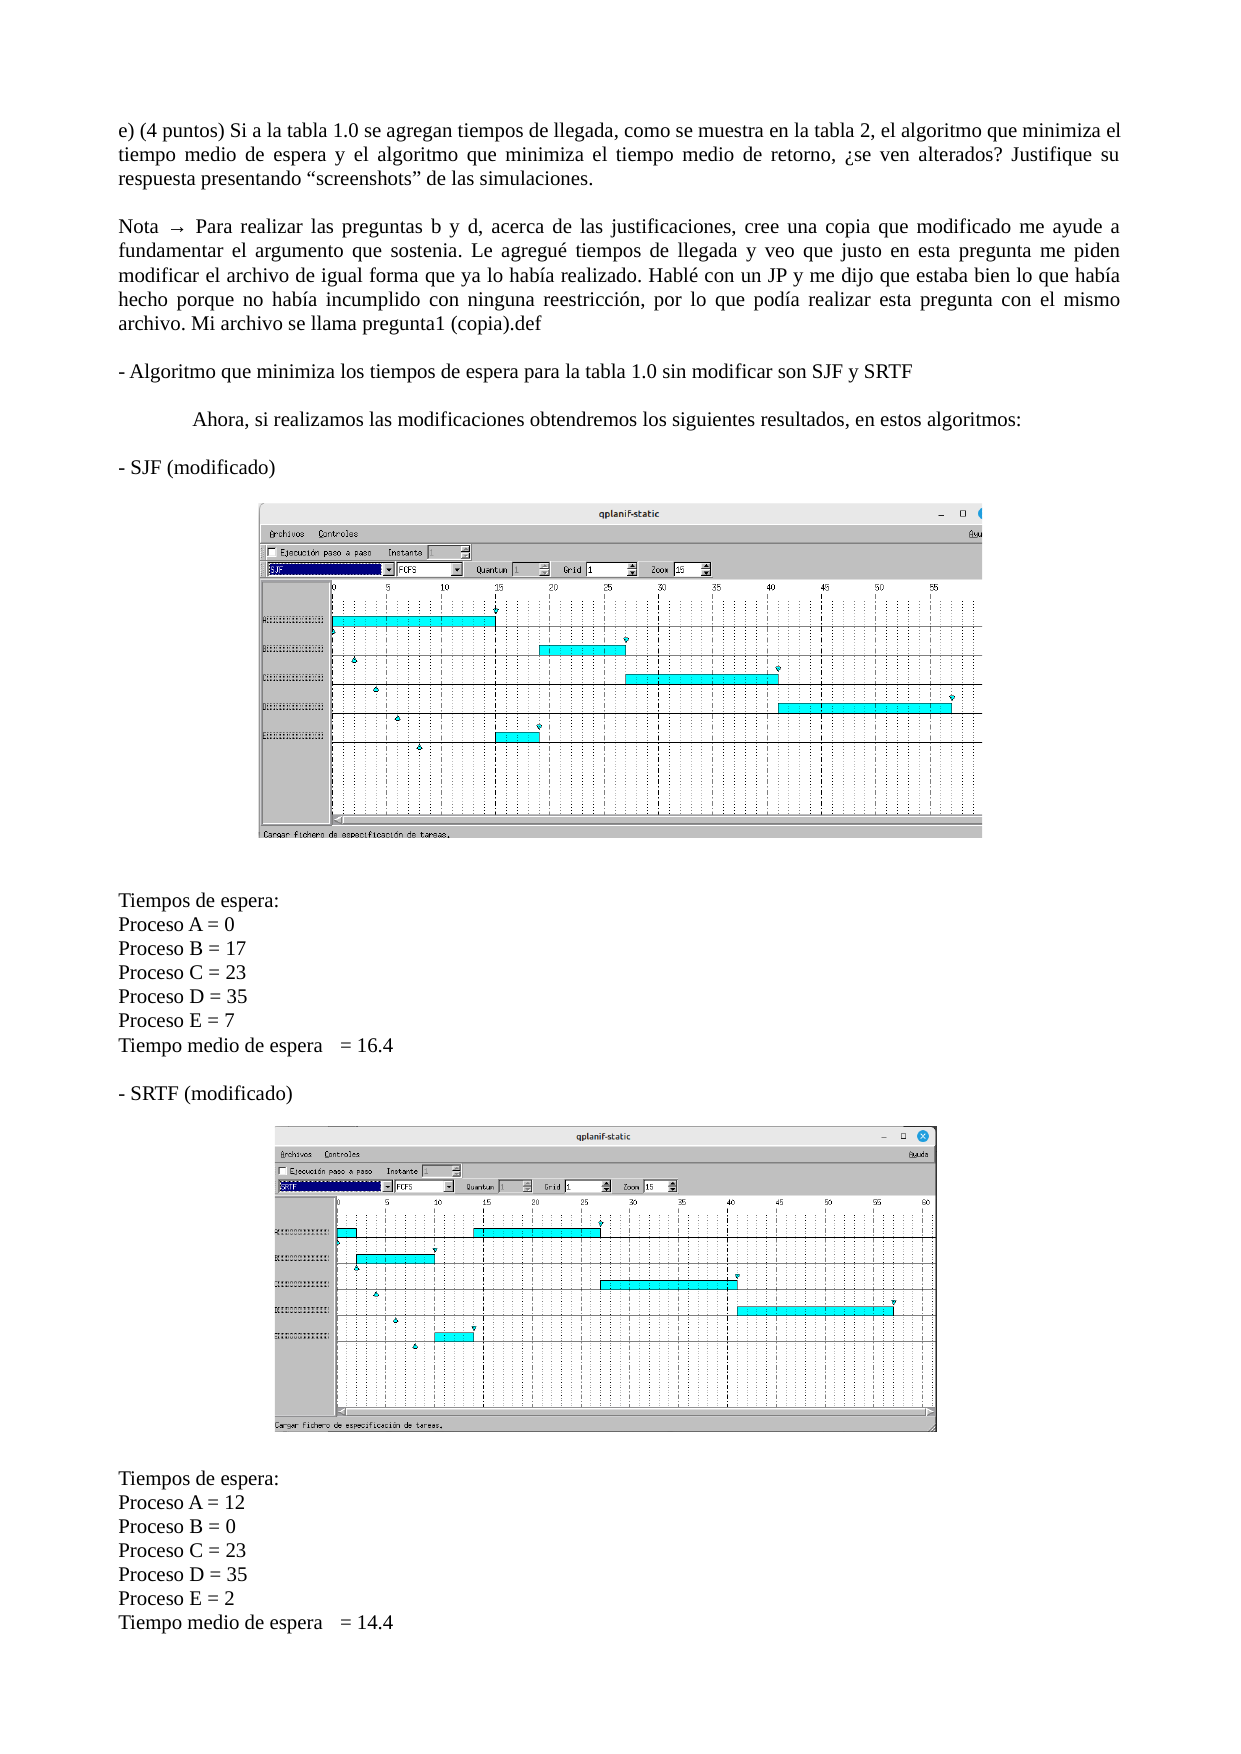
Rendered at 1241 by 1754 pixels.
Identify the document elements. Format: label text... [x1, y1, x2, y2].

text e) (4 puntos) Si a la tabla 1.0 se agregan tiempos de llegada, como se muestra en la tabla 2, el algoritmo que minimiza el tiempo medio de espera y el algoritmo que minimiza el tiempo medio de retorno, ¿se ven alterados? Justifique su respuesta presentando “screenshots” de las simulaciones. [118, 118, 1122, 190]
text Proceso C = 23 [118, 1538, 1122, 1562]
text Tiempo medio de espera = 14.4 [118, 1610, 1122, 1634]
picture [258, 503, 983, 838]
picture [274, 1126, 937, 1432]
text Proceso C = 23 [118, 960, 1122, 984]
text Proceso A = 0 [118, 912, 1122, 936]
text Proceso D = 35 [118, 1562, 1122, 1586]
text Nota → Para realizar las preguntas b y d, acerca de las justificaciones, cree una copia que modificado me ayude a fundamentar el argumento que sostenia. Le agregué tiempos de llegada y veo que justo en esta pregunta me piden modificar el archivo de igual forma que ya lo había realizado. Hablé con un JP y me dijo que estaba bien lo que había hecho porque no había incumplido con ninguna reestricción, por lo que podía realizar esta pregunta con el mismo archivo. Mi archivo se llama pregunta1 (copia).def [118, 214, 1122, 335]
text Tiempos de espera: [118, 888, 1122, 912]
text Tiempos de espera: [118, 1466, 1122, 1490]
text Ahora, si realizamos las modificaciones obtendremos los siguientes resultados, en estos algoritmos: [118, 407, 1122, 431]
text Proceso A = 12 [118, 1490, 1122, 1514]
text - SRTF (modificado) [118, 1081, 1122, 1105]
text Proceso E = 2 [118, 1586, 1122, 1610]
text Proceso B = 17 [118, 936, 1122, 960]
text - SJF (modificado) [118, 455, 1122, 479]
text Proceso D = 35 [118, 984, 1122, 1008]
text Proceso B = 0 [118, 1514, 1122, 1538]
text Proceso E = 7 [118, 1008, 1122, 1032]
text Tiempo medio de espera = 16.4 [118, 1032, 1122, 1057]
text - Algoritmo que minimiza los tiempos de espera para la tabla 1.0 sin modificar son SJF y SRTF [118, 359, 1122, 383]
